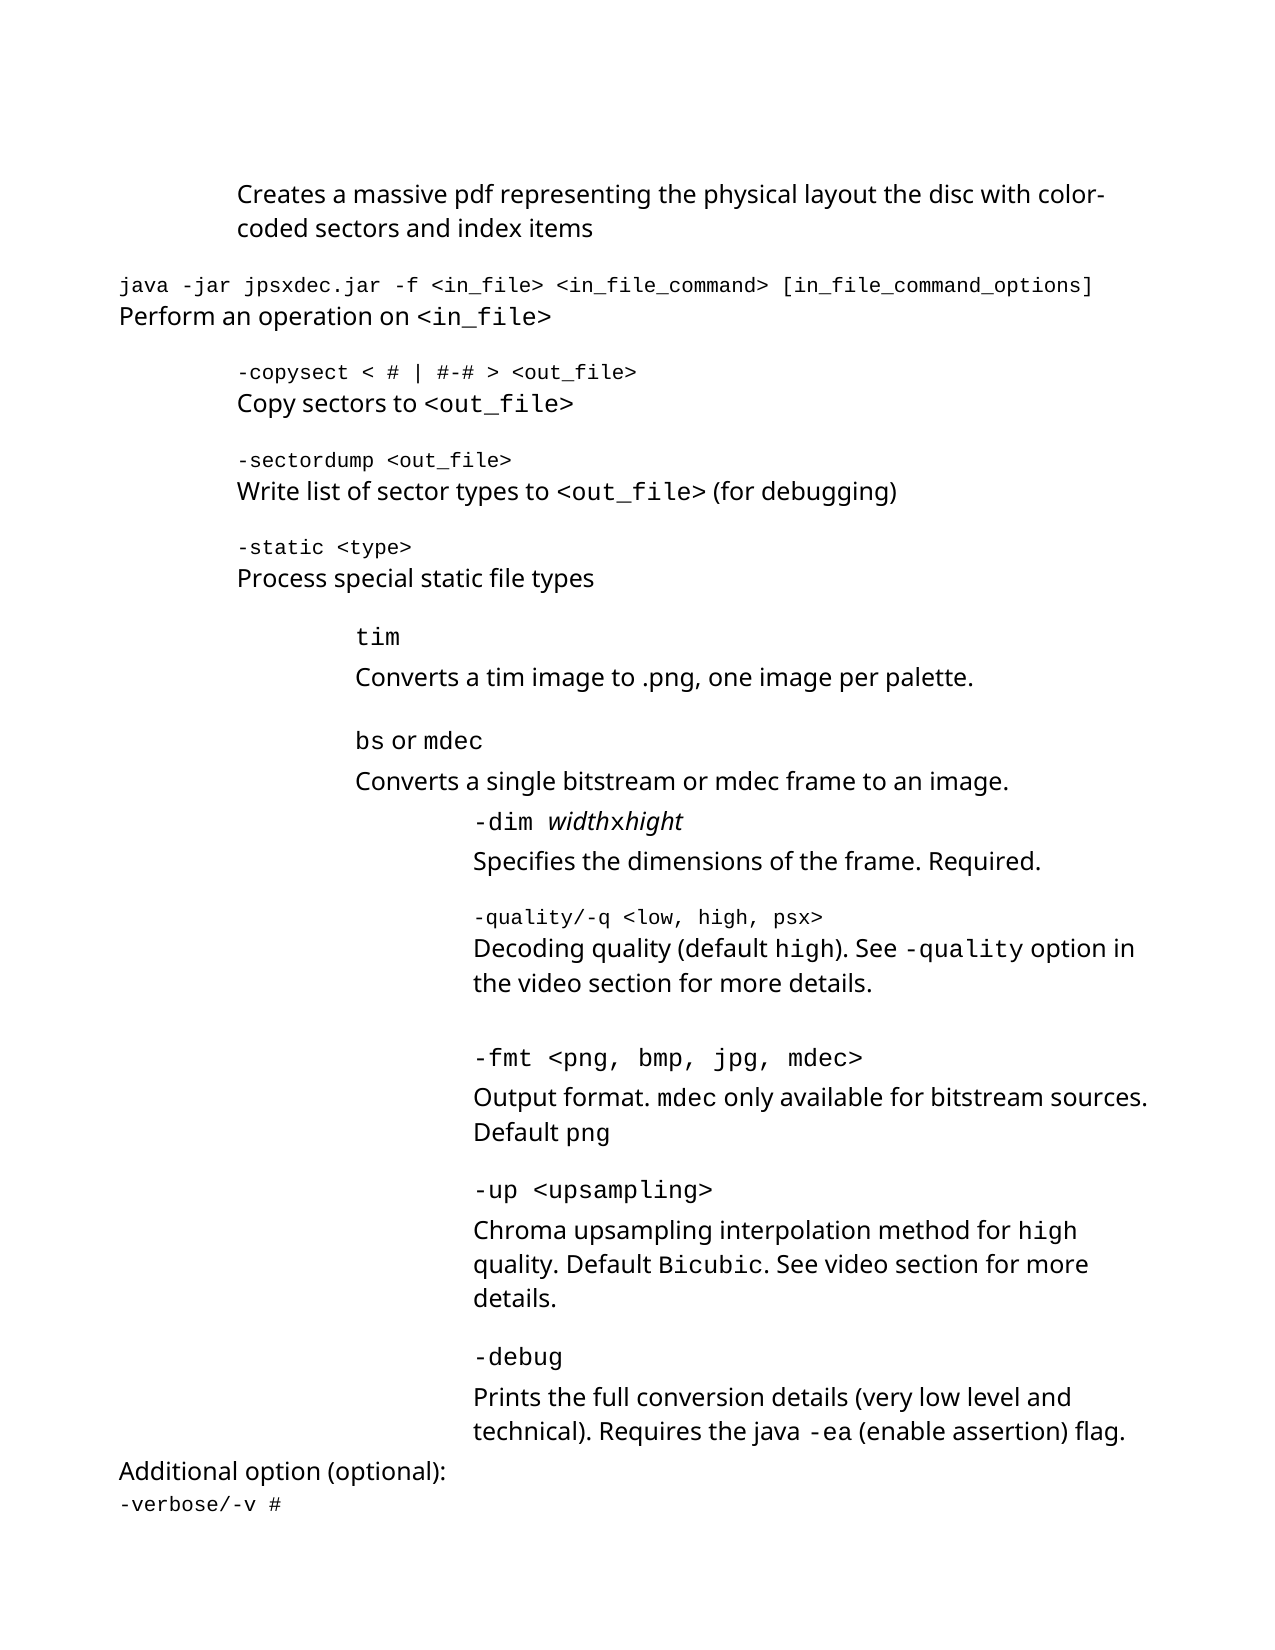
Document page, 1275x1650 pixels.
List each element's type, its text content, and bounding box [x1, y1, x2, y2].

text Specifies the dimensions of the frame. Required. [473, 844, 1156, 878]
text Additional option (optional): [118, 1453, 1156, 1488]
text -dim widthxhight [473, 803, 1156, 838]
text -static <type> [237, 537, 1156, 561]
text bs or mdec [355, 723, 1156, 757]
text Converts a single bitstream or mdec frame to an image. [355, 763, 1156, 797]
text -copysect < # | #-# > <out_file> [237, 362, 1156, 386]
text Prints the full conversion details (very low level and technical). Requires the java -ea (enable assertion) flag. [473, 1379, 1156, 1447]
text java -jar jpsxdec.jar -f <in_file> <in_file_command> [in_file_command_options] [118, 274, 1156, 298]
text -debug [473, 1345, 1156, 1373]
text Decoding quality (default high). See -quality option in the video section for more details. [473, 931, 1156, 999]
text Write list of sector types to <out_file> (for debugging) [237, 473, 1156, 508]
text Converts a tim image to .png, one image per palette. [355, 659, 1156, 693]
text -sectordump <out_file> [237, 450, 1156, 473]
text Process special static file types [237, 561, 1156, 595]
text Copy sectors to <out_file> [237, 386, 1156, 420]
text -up <upsampling> [473, 1178, 1156, 1206]
text -fmt <png, bmp, jpg, mdec> [473, 1046, 1156, 1074]
text -quality/-q <low, high, psx> [473, 907, 1156, 931]
text Output format. mdec only available for bitstream sources. Default png [473, 1080, 1156, 1148]
text -verbose/-v # [118, 1494, 1156, 1517]
text Creates a massive pdf representing the physical layout the disc with color-coded sectors and index items [237, 177, 1156, 245]
text Perform an operation on <in_file> [118, 298, 1156, 332]
text Chroma upsampling interpolation method for high quality. Default Bicubic. See video section for more details. [473, 1212, 1156, 1315]
text tim [355, 625, 1156, 653]
